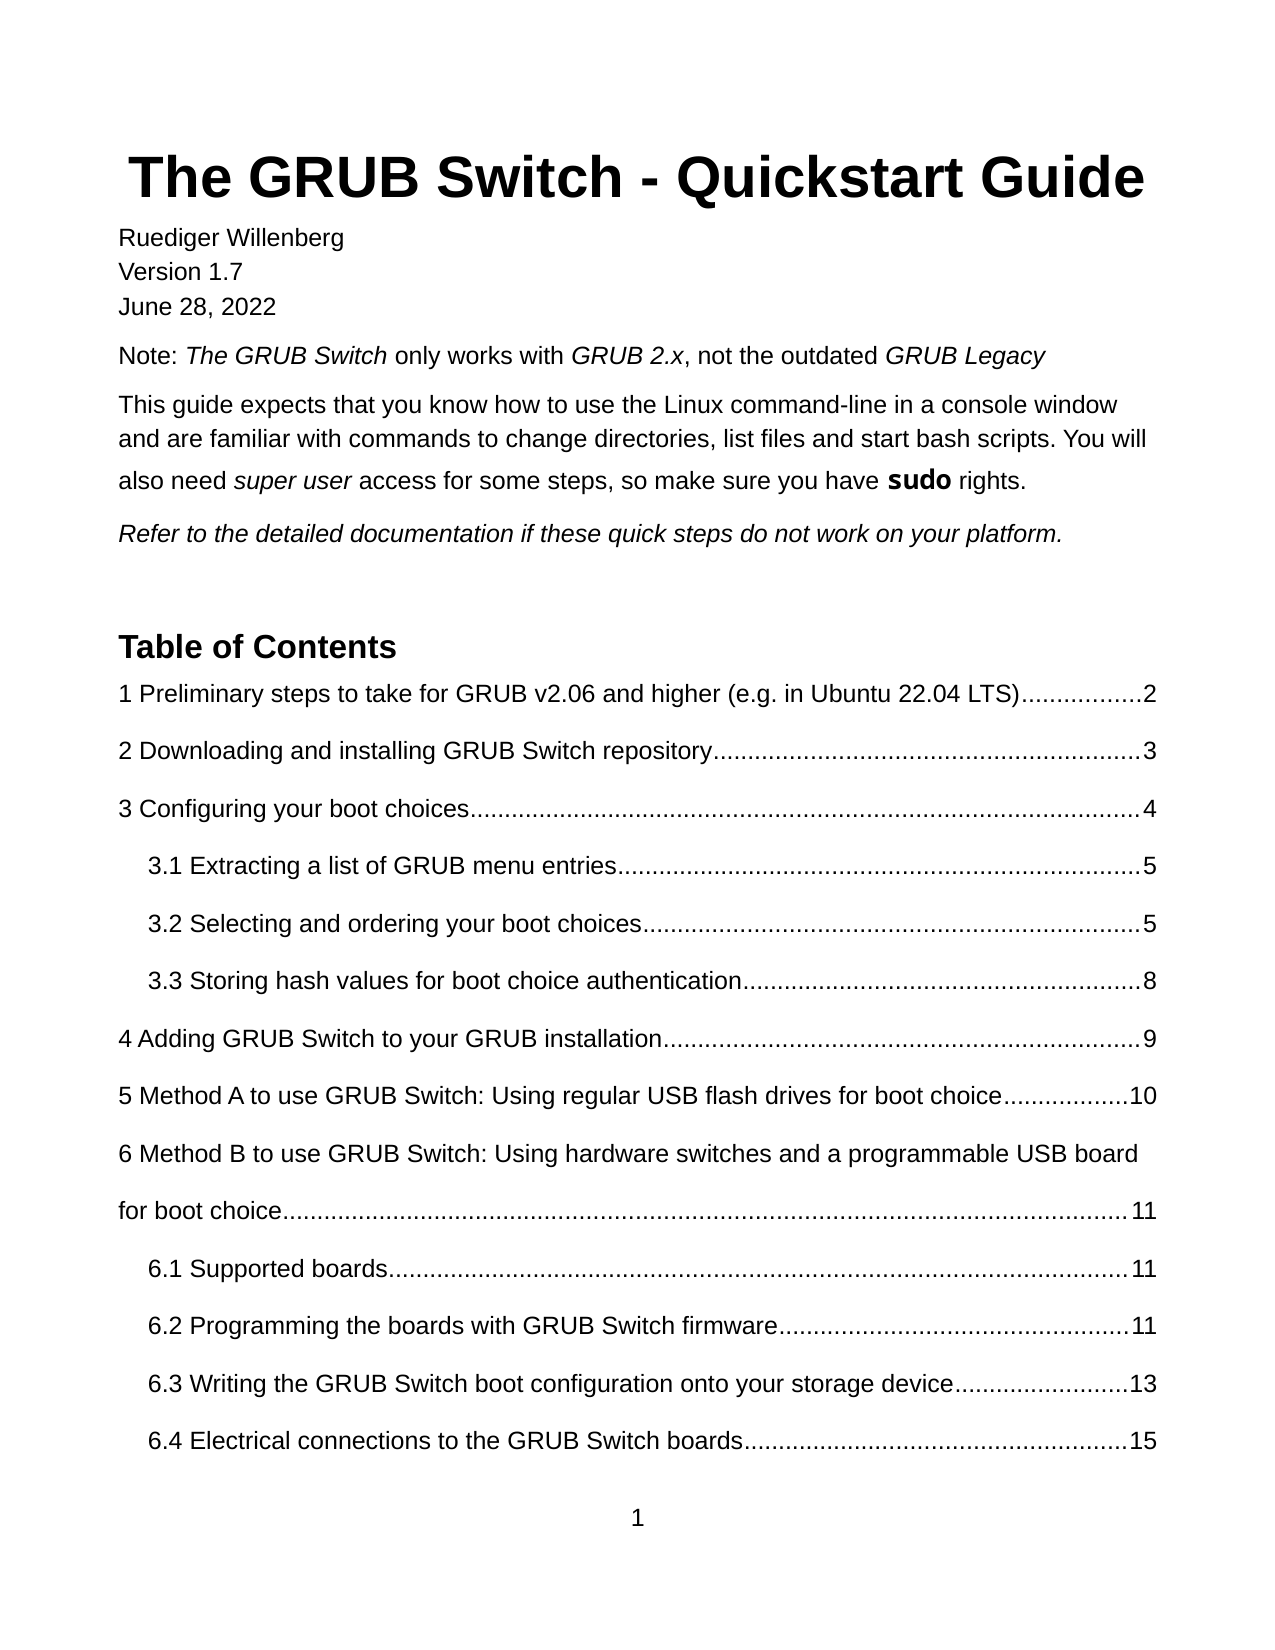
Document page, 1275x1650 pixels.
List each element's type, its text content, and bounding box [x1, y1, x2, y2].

text This guide expects that you know how to use the Linux command-line in a console window and are familiar with commands to change directories, list files and start bash scripts. You will also need super user access for some steps, so make sure you have sudo rights. [118, 390, 1157, 497]
text 4 Adding GRUB Switch to your GRUB installation 9 [118, 1023, 1157, 1052]
title The GRUB Switch - Quickstart Guide [118, 143, 1157, 210]
text 6.2 Programming the boards with GRUB Switch firmware 11 [148, 1311, 1157, 1340]
text 3 Configuring your boot choices 4 [118, 793, 1157, 822]
text 3.3 Storing hash values for boot choice authentication 8 [148, 966, 1157, 995]
text 3.2 Selecting and ordering your boot choices 5 [148, 908, 1157, 937]
text 6 Method B to use GRUB Switch: Using hardware switches and a programmable USB board for boot choice 11 [118, 1138, 1157, 1225]
text 5 Method A to use GRUB Switch: Using regular USB flash drives for boot choice 10 [118, 1081, 1157, 1110]
text 1 Preliminary steps to take for GRUB v2.06 and higher (e.g. in Ubuntu 22.04 LTS) 2 [118, 678, 1157, 707]
text Ruediger Willenberg Version 1.7 June 28, 2022 [118, 223, 1157, 320]
subtitle Table of Contents [118, 628, 1157, 666]
text 6.3 Writing the GRUB Switch boot configuration onto your storage device 13 [148, 1368, 1157, 1397]
text Refer to the detailed documentation if these quick steps do not work on your platform. [118, 519, 1157, 582]
text 3.1 Extracting a list of GRUB menu entries 5 [148, 851, 1157, 880]
text 2 Downloading and installing GRUB Switch repository 3 [118, 736, 1157, 765]
text 6.1 Supported boards 11 [148, 1253, 1157, 1282]
text 6.4 Electrical connections to the GRUB Switch boards 15 [148, 1426, 1157, 1455]
text Note: The GRUB Switch only works with GRUB 2.x, not the outdated GRUB Legacy [118, 341, 1157, 369]
